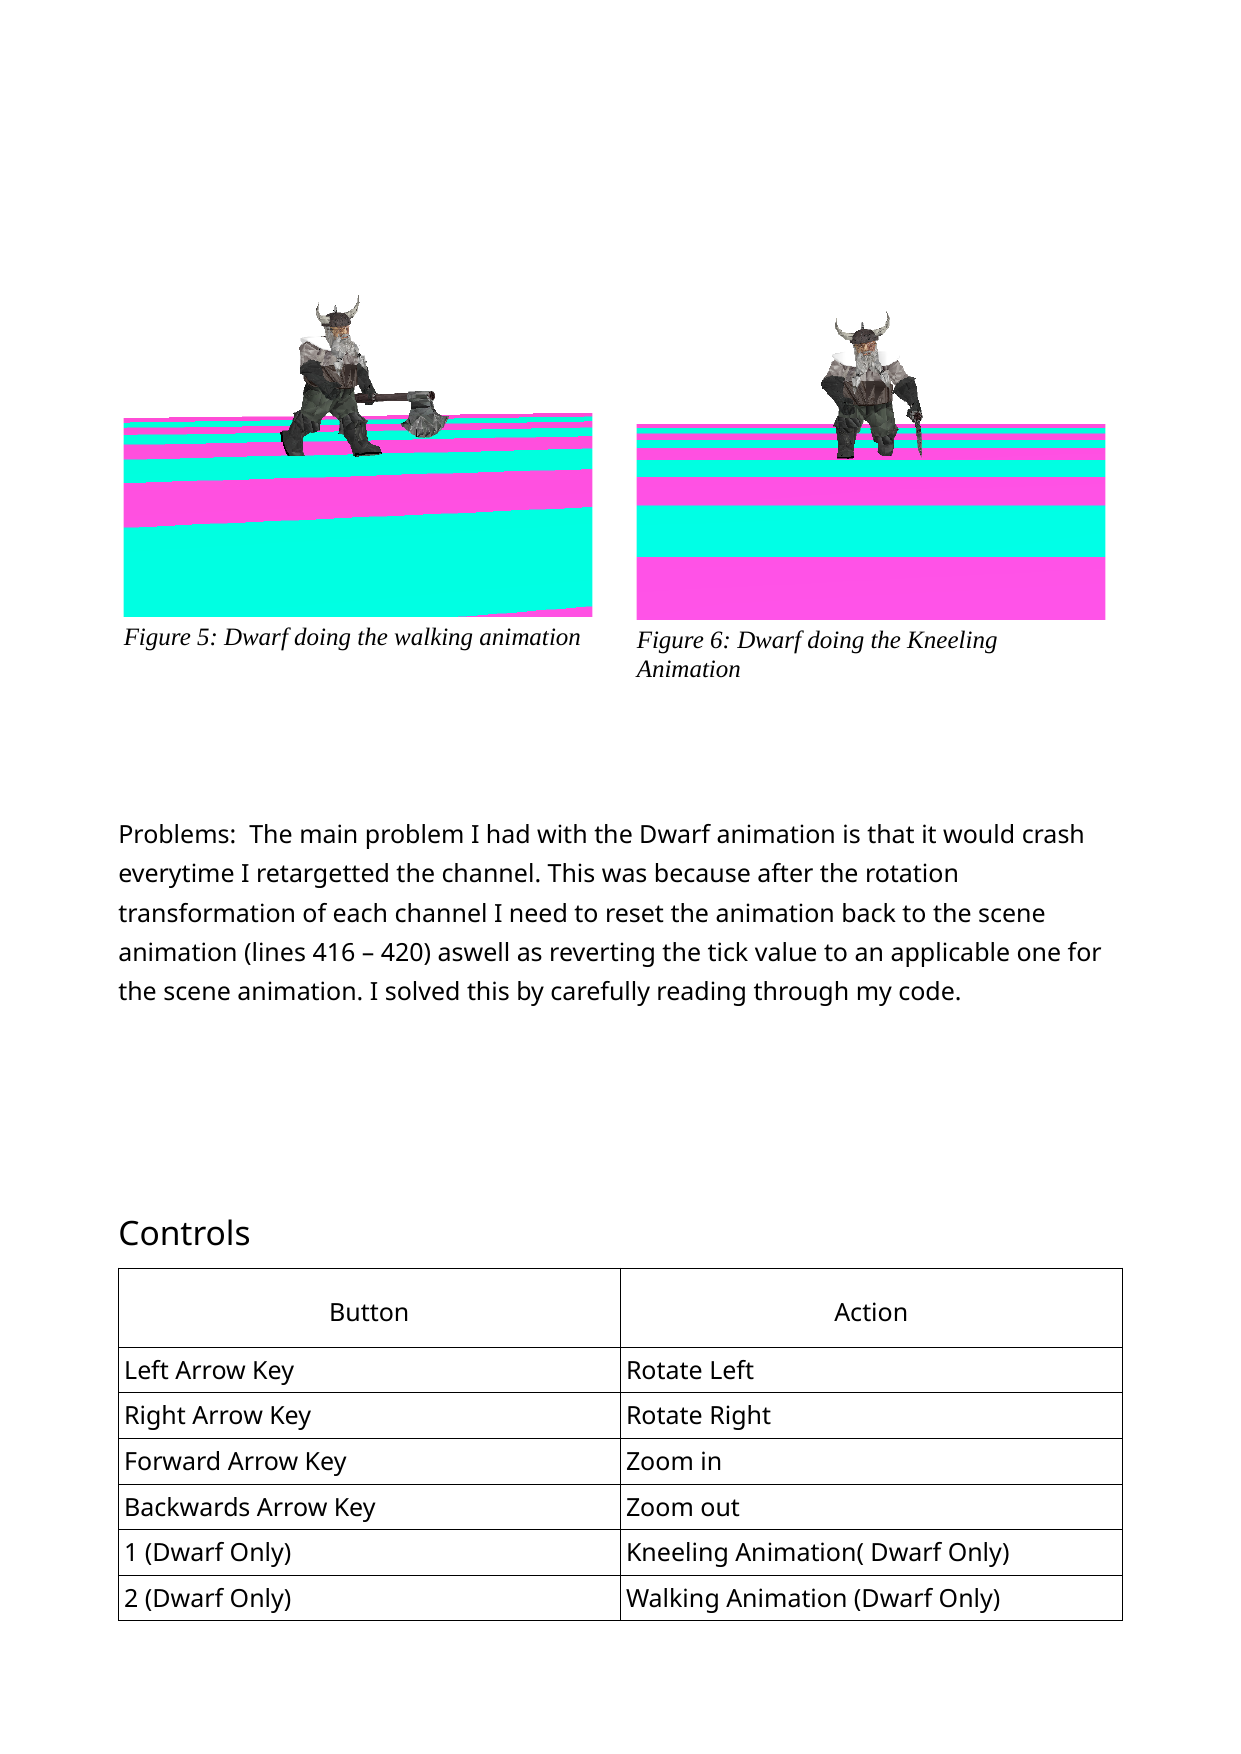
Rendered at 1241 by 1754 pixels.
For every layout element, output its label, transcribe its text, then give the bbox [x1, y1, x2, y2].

table_header Action [621, 1269, 1122, 1347]
table_cell 1 (Dwarf Only) [119, 1530, 620, 1575]
table_cell Zoom out [621, 1485, 1122, 1529]
table_cell Rotate Right [621, 1393, 1122, 1438]
picture [636, 151, 1106, 620]
table_cell Rotate Left [621, 1348, 1122, 1392]
text Problems: The main problem I had with the Dwarf animation is that it would crash everytime I retargetted the channel. This was because after the rotation transformation of each channel I need to reset the animation back to the scene animation (lines 416 – 420) aswell as reverting the tick value to an applicable one for the scene animation. I solved this by carefully reading through my code. [118, 817, 1122, 1008]
table_cell Backwards Arrow Key [119, 1485, 620, 1529]
table_header Button [119, 1269, 620, 1347]
table_cell 2 (Dwarf Only) [119, 1576, 620, 1620]
table_cell Zoom in [621, 1439, 1122, 1483]
text Figure 6: Dwarf doing the Kneeling Animation [637, 620, 1106, 683]
table_cell Kneeling Animation( Dwarf Only) [621, 1530, 1122, 1575]
table_cell Right Arrow Key [119, 1393, 620, 1438]
text Figure 5: Dwarf doing the walking animation [123, 617, 592, 651]
table_cell Left Arrow Key [119, 1348, 620, 1392]
table_cell Forward Arrow Key [119, 1439, 620, 1483]
table_cell Walking Animation (Dwarf Only) [621, 1576, 1122, 1620]
picture [123, 149, 593, 617]
subtitle Controls [118, 1209, 1122, 1255]
